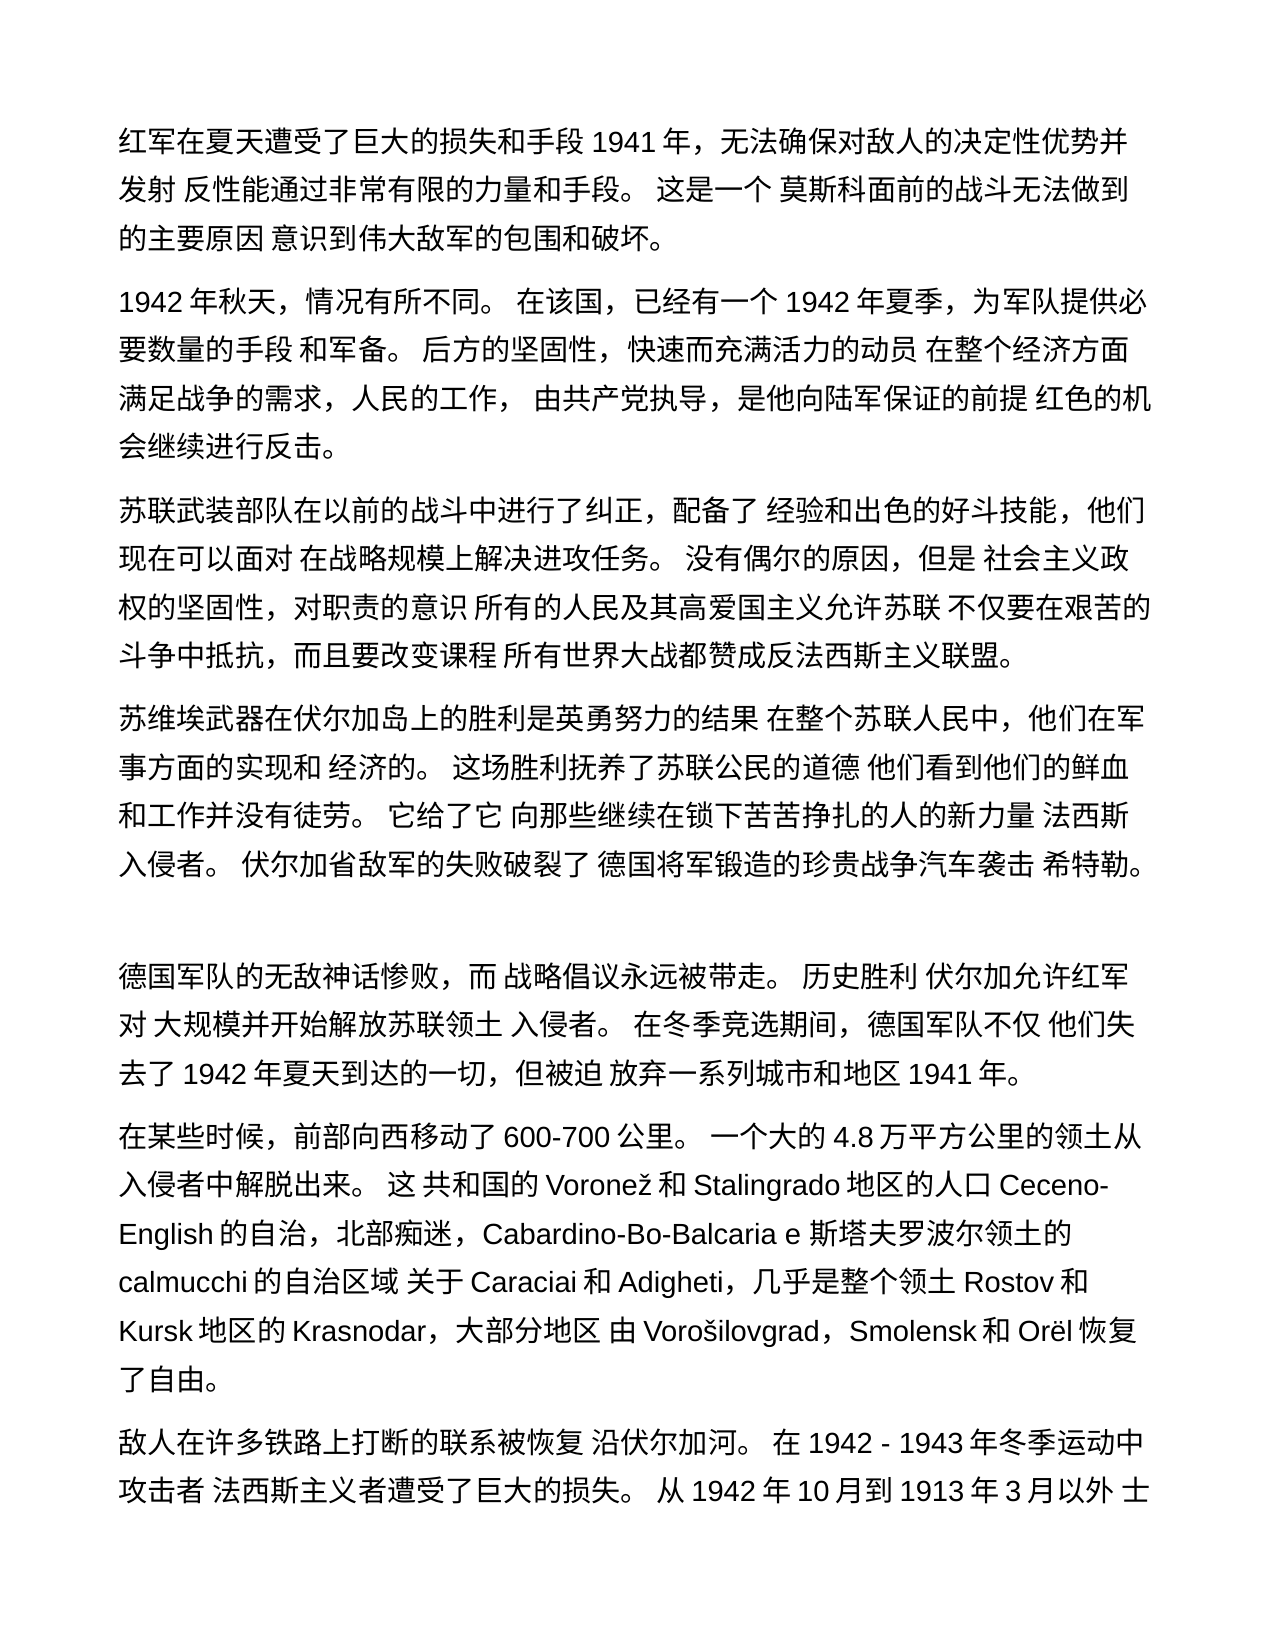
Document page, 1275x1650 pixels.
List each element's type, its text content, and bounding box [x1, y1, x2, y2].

text 在某些时候，前部向西移动了600-700公里。 一个大的 4.8万平方公里的领土从入侵者中解脱出来。 这 共和国的Voronež和Stalingrado地区的人口 Ceceno-English的自治，北部痴迷，Cabardino-Bo-Balcaria e 斯塔夫罗波尔领土的calmucchi的自治区域 关于Caraciai和Adigheti，几乎是整个领土 Rostov和Kursk地区的Krasnodar，大部分地区 由Vorošilovgrad，Smolensk和Orël恢复了自由。 [118, 1113, 1157, 1398]
text 德国军队的无敌神话惨败，而 战略倡议永远被带走。 历史胜利 伏尔加允许红军对 大规模并开始解放苏联领土 入侵者。 在冬季竞选期间，德国军队不仅 他们失去了1942年夏天到达的一切，但被迫 放弃一系列城市和地区 1941年。 [118, 953, 1157, 1092]
text 1942年秋天，情况有所不同。 在该国，已经有一个 1942年夏季，为军队提供必要数量的手段 和军备。 后方的坚固性，快速而充满活力的动员 在整个经济方面满足战争的需求，人民的工作， 由共产党执导，是他向陆军保证的前提 红色的机会继续进行反击。 [118, 278, 1157, 466]
text 苏联武装部队在以前的战斗中进行了纠正，配备了 经验和出色的好斗技能，他们现在可以面对 在战略规模上解决进攻任务。 没有偶尔的原因，但是 社会主义政权的坚固性，对职责的意识 所有的人民及其高爱国主义允许苏联 不仅要在艰苦的斗争中抵抗，而且要改变课程 所有世界大战都赞成反法西斯主义联盟。 [118, 487, 1157, 675]
text 红军在夏天遭受了巨大的损失和手段 1941年，无法确保对敌人的决定性优势并发射 反性能通过非常有限的力量和手段。 这是一个 莫斯科面前的战斗无法做到的主要原因 意识到伟大敌军的包围和破坏。 [118, 118, 1157, 257]
text 苏维埃武器在伏尔加岛上的胜利是英勇努力的结果 在整个苏联人民中，他们在军事方面的实现和 经济的。 这场胜利抚养了苏联公民的道德 他们看到他们的鲜血和工作并没有徒劳。 它给了它 向那些继续在锁下苦苦挣扎的人的新力量 法西斯入侵者。 伏尔加省敌军的失败破裂了 德国将军锻造的珍贵战争汽车袭击 希特勒。 [118, 696, 1157, 932]
text 敌人在许多铁路上打断的联系被恢复 沿伏尔加河。 在1942 - 1943年冬季运动中攻击者 法西斯主义者遭受了巨大的损失。 从1942年10月到1913年3月以外 士 [118, 1419, 1157, 1510]
